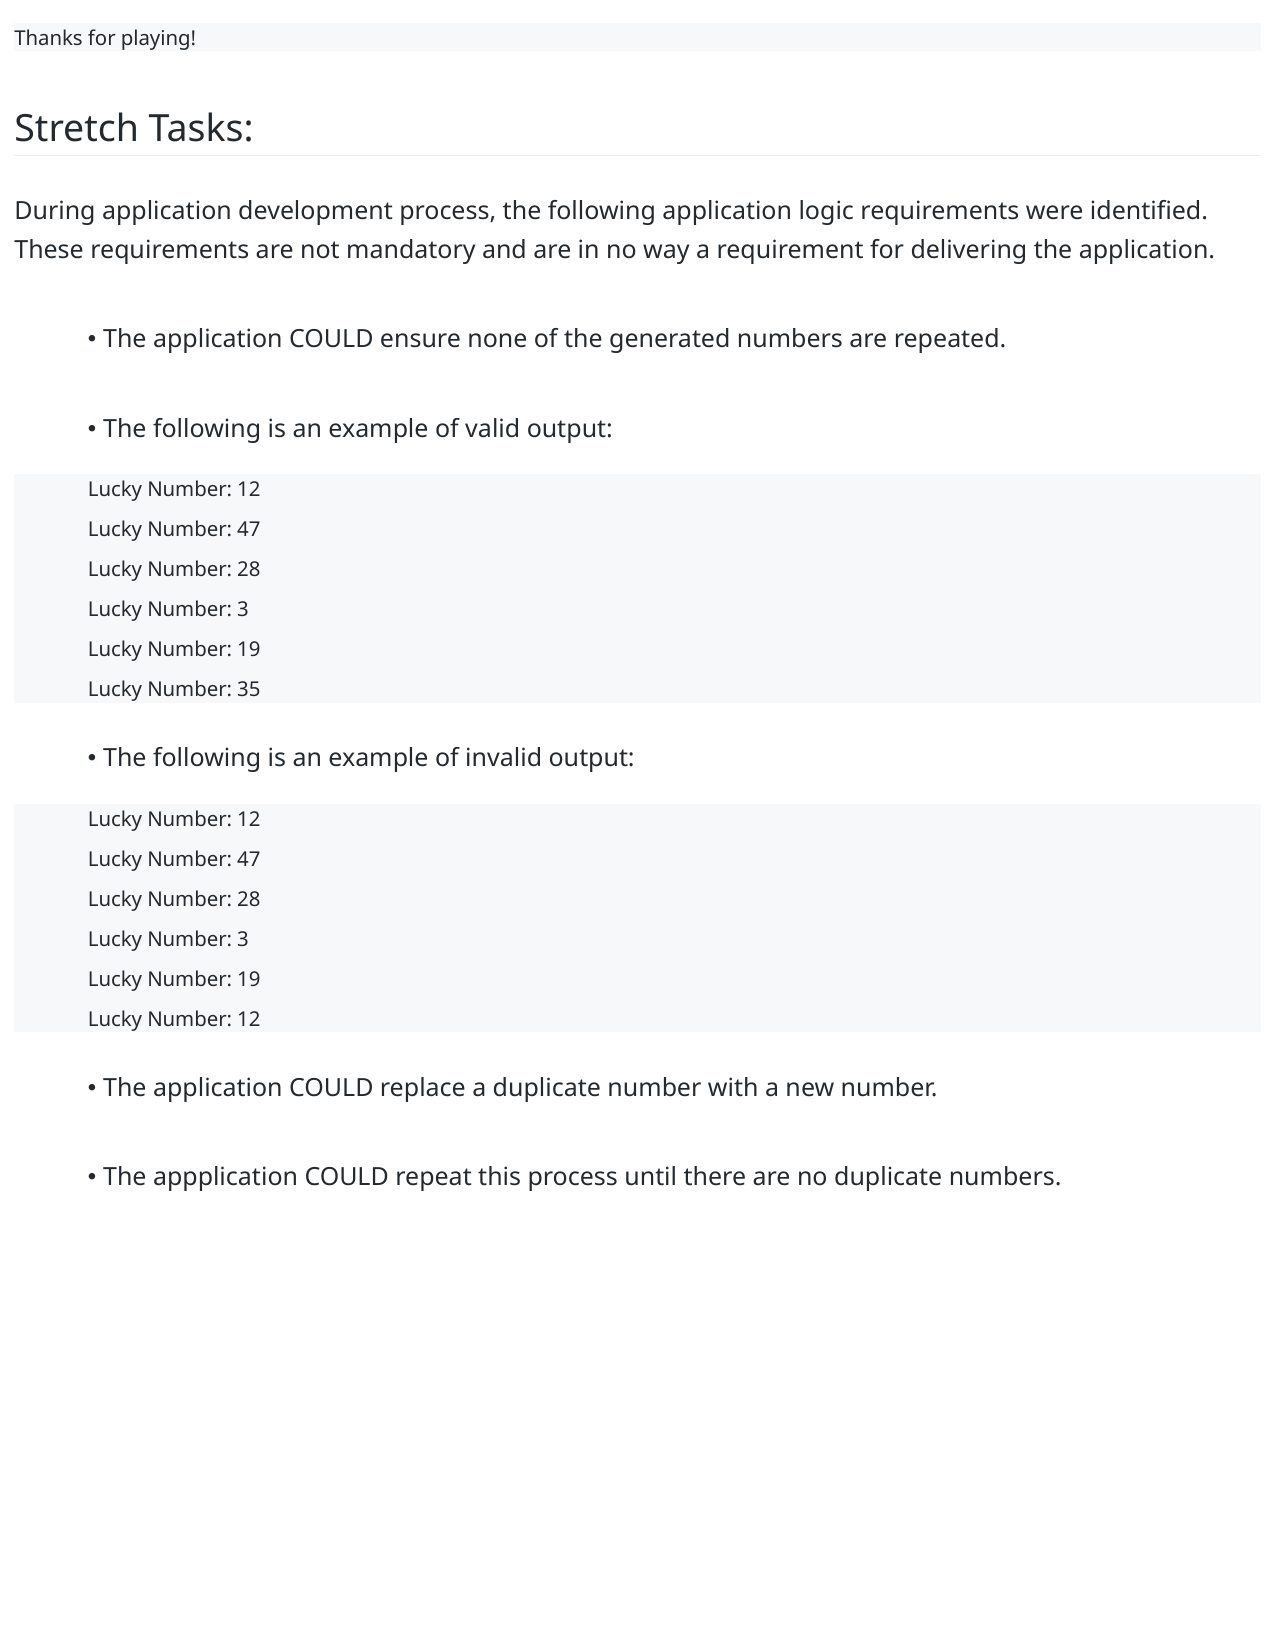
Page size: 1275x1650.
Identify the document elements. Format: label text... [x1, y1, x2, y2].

list Lucky Number: 28 [14, 555, 1261, 582]
subtitle Stretch Tasks: [14, 101, 1261, 155]
list Lucky Number: 3 [14, 595, 1261, 622]
text Thanks for playing! [14, 23, 1261, 51]
list Lucky Number: 47 [14, 514, 1261, 542]
list Lucky Number: 3 [14, 924, 1261, 952]
list The following is an example of invalid output: [14, 740, 1261, 774]
list Lucky Number: 12 [14, 1005, 1261, 1032]
list Lucky Number: 47 [14, 844, 1261, 872]
list The appplication COULD repeat this process until there are no duplicate numbers. [14, 1159, 1261, 1193]
list The application COULD replace a duplicate number with a new number. [14, 1070, 1261, 1104]
list The following is an example of valid output: [14, 410, 1261, 444]
list Lucky Number: 12 [14, 804, 1261, 832]
text During application development process, the following application logic requirements were identified. These requirements are not mandatory and are in no way a requirement for delivering the application. [14, 193, 1261, 266]
list Lucky Number: 19 [14, 635, 1261, 663]
list Lucky Number: 35 [14, 675, 1261, 703]
list Lucky Number: 12 [14, 474, 1261, 502]
list Lucky Number: 28 [14, 884, 1261, 912]
list Lucky Number: 19 [14, 965, 1261, 992]
list The application COULD ensure none of the generated numbers are repeated. [14, 321, 1261, 355]
